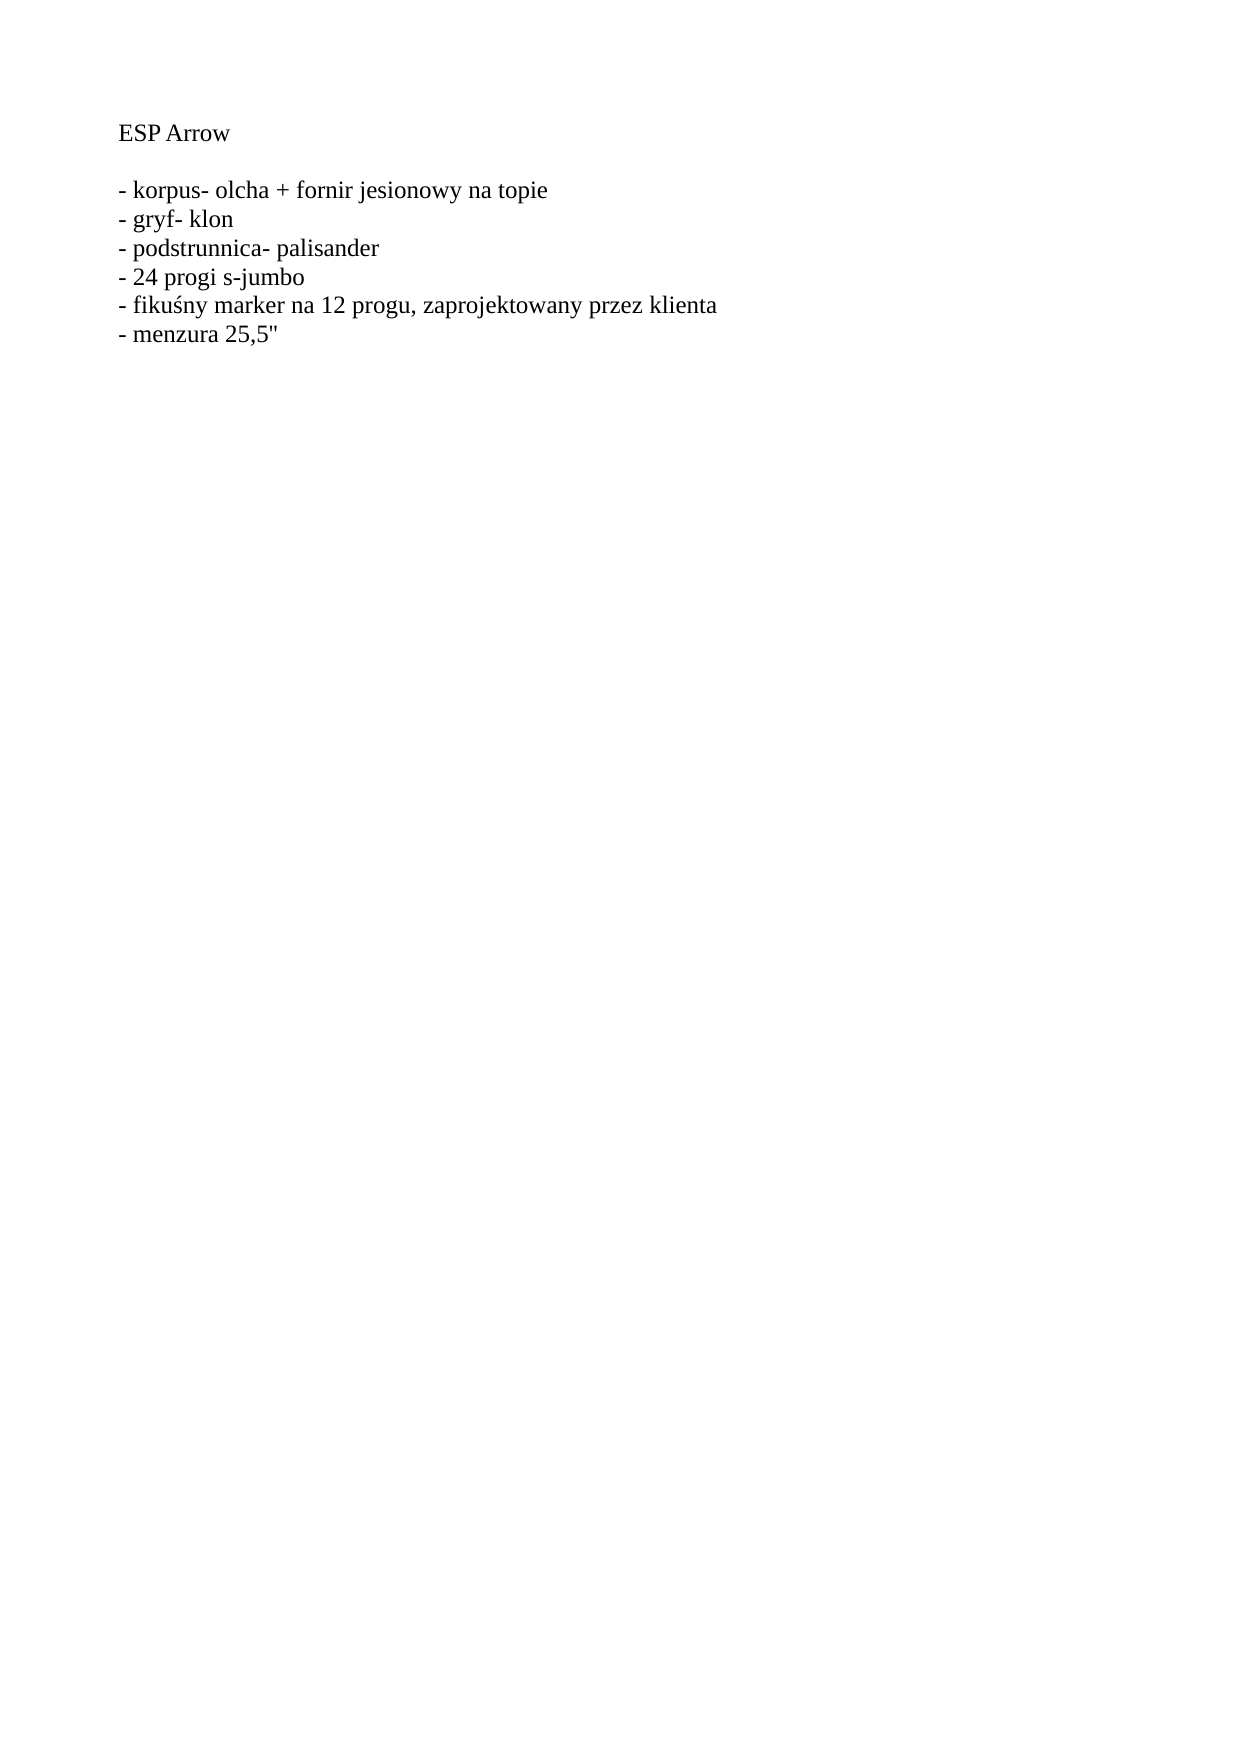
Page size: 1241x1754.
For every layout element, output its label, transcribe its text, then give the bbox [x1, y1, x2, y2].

text - korpus- olcha + fornir jesionowy na topie - gryf- klon - podstrunnica- palisander - 24 progi s-jumbo - fikuśny marker na 12 progu, zaprojektowany przez klienta - menzura 25,5'' [118, 176, 1122, 348]
text ESP Arrow [118, 118, 1122, 147]
